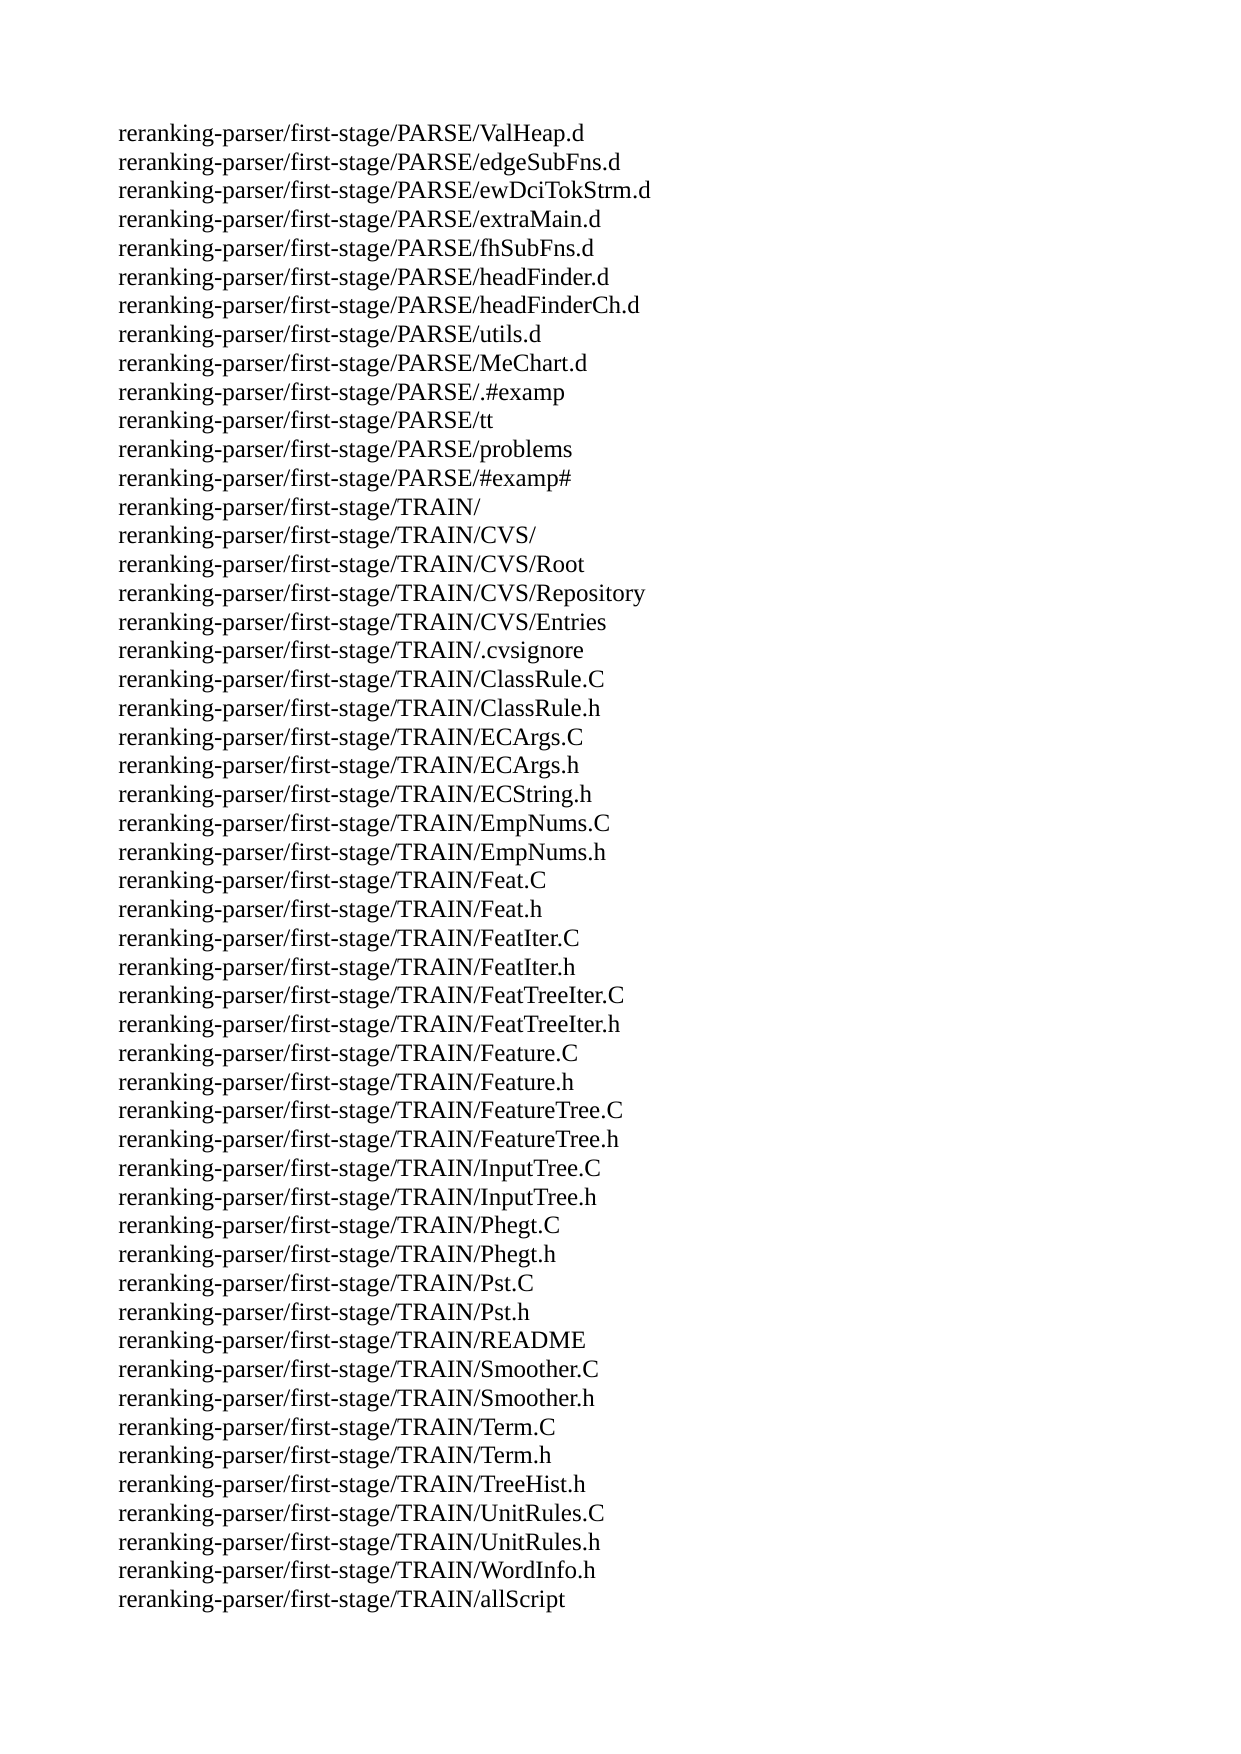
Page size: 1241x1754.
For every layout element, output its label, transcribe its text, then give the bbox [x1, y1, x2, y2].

text reranking-parser/first-stage/TRAIN/Pst.C [118, 1268, 1122, 1297]
text reranking-parser/first-stage/PARSE/extraMain.d [118, 204, 1122, 233]
text reranking-parser/first-stage/PARSE/headFinder.d [118, 262, 1122, 291]
text reranking-parser/first-stage/TRAIN/README [118, 1326, 1122, 1354]
text reranking-parser/first-stage/TRAIN/WordInfo.h [118, 1556, 1122, 1584]
text reranking-parser/first-stage/TRAIN/Term.h [118, 1441, 1122, 1469]
text reranking-parser/first-stage/TRAIN/TreeHist.h [118, 1469, 1122, 1498]
text reranking-parser/first-stage/TRAIN/ClassRule.C [118, 664, 1122, 693]
text reranking-parser/first-stage/TRAIN/Pst.h [118, 1297, 1122, 1326]
text reranking-parser/first-stage/TRAIN/ClassRule.h [118, 693, 1122, 722]
text reranking-parser/first-stage/TRAIN/Feat.C [118, 866, 1122, 894]
text reranking-parser/first-stage/PARSE/utils.d [118, 319, 1122, 348]
text reranking-parser/first-stage/TRAIN/allScript [118, 1584, 1122, 1613]
text reranking-parser/first-stage/TRAIN/FeatureTree.C [118, 1096, 1122, 1124]
text reranking-parser/first-stage/TRAIN/ [118, 492, 1122, 521]
text reranking-parser/first-stage/TRAIN/CVS/ [118, 521, 1122, 549]
text reranking-parser/first-stage/PARSE/#examp# [118, 463, 1122, 492]
text reranking-parser/first-stage/PARSE/MeChart.d [118, 348, 1122, 377]
text reranking-parser/first-stage/PARSE/headFinderCh.d [118, 291, 1122, 319]
text reranking-parser/first-stage/TRAIN/InputTree.h [118, 1182, 1122, 1211]
text reranking-parser/first-stage/TRAIN/InputTree.C [118, 1153, 1122, 1182]
text reranking-parser/first-stage/PARSE/fhSubFns.d [118, 233, 1122, 262]
text reranking-parser/first-stage/TRAIN/CVS/Root [118, 549, 1122, 578]
text reranking-parser/first-stage/TRAIN/Phegt.C [118, 1211, 1122, 1239]
text reranking-parser/first-stage/TRAIN/Smoother.C [118, 1354, 1122, 1383]
text reranking-parser/first-stage/TRAIN/UnitRules.h [118, 1527, 1122, 1556]
text reranking-parser/first-stage/TRAIN/Term.C [118, 1412, 1122, 1441]
text reranking-parser/first-stage/PARSE/edgeSubFns.d [118, 147, 1122, 176]
text reranking-parser/first-stage/TRAIN/FeatTreeIter.h [118, 1009, 1122, 1038]
text reranking-parser/first-stage/PARSE/ewDciTokStrm.d [118, 176, 1122, 204]
text reranking-parser/first-stage/TRAIN/Smoother.h [118, 1383, 1122, 1412]
text reranking-parser/first-stage/TRAIN/FeatIter.h [118, 952, 1122, 981]
text reranking-parser/first-stage/PARSE/ValHeap.d [118, 118, 1122, 147]
text reranking-parser/first-stage/TRAIN/CVS/Repository [118, 578, 1122, 607]
text reranking-parser/first-stage/TRAIN/FeatureTree.h [118, 1124, 1122, 1153]
text reranking-parser/first-stage/TRAIN/UnitRules.C [118, 1498, 1122, 1527]
text reranking-parser/first-stage/PARSE/problems [118, 434, 1122, 463]
text reranking-parser/first-stage/TRAIN/Feat.h [118, 894, 1122, 923]
text reranking-parser/first-stage/TRAIN/FeatTreeIter.C [118, 981, 1122, 1009]
text reranking-parser/first-stage/TRAIN/Feature.C [118, 1038, 1122, 1067]
text reranking-parser/first-stage/TRAIN/ECArgs.C [118, 722, 1122, 751]
text reranking-parser/first-stage/TRAIN/ECArgs.h [118, 751, 1122, 779]
text reranking-parser/first-stage/TRAIN/ECString.h [118, 779, 1122, 808]
text reranking-parser/first-stage/PARSE/tt [118, 406, 1122, 434]
text reranking-parser/first-stage/TRAIN/Phegt.h [118, 1239, 1122, 1268]
text reranking-parser/first-stage/TRAIN/EmpNums.h [118, 837, 1122, 866]
text reranking-parser/first-stage/TRAIN/FeatIter.C [118, 923, 1122, 952]
text reranking-parser/first-stage/TRAIN/.cvsignore [118, 636, 1122, 664]
text reranking-parser/first-stage/TRAIN/CVS/Entries [118, 607, 1122, 636]
text reranking-parser/first-stage/TRAIN/EmpNums.C [118, 808, 1122, 837]
text reranking-parser/first-stage/TRAIN/Feature.h [118, 1067, 1122, 1096]
text reranking-parser/first-stage/PARSE/.#examp [118, 377, 1122, 406]
